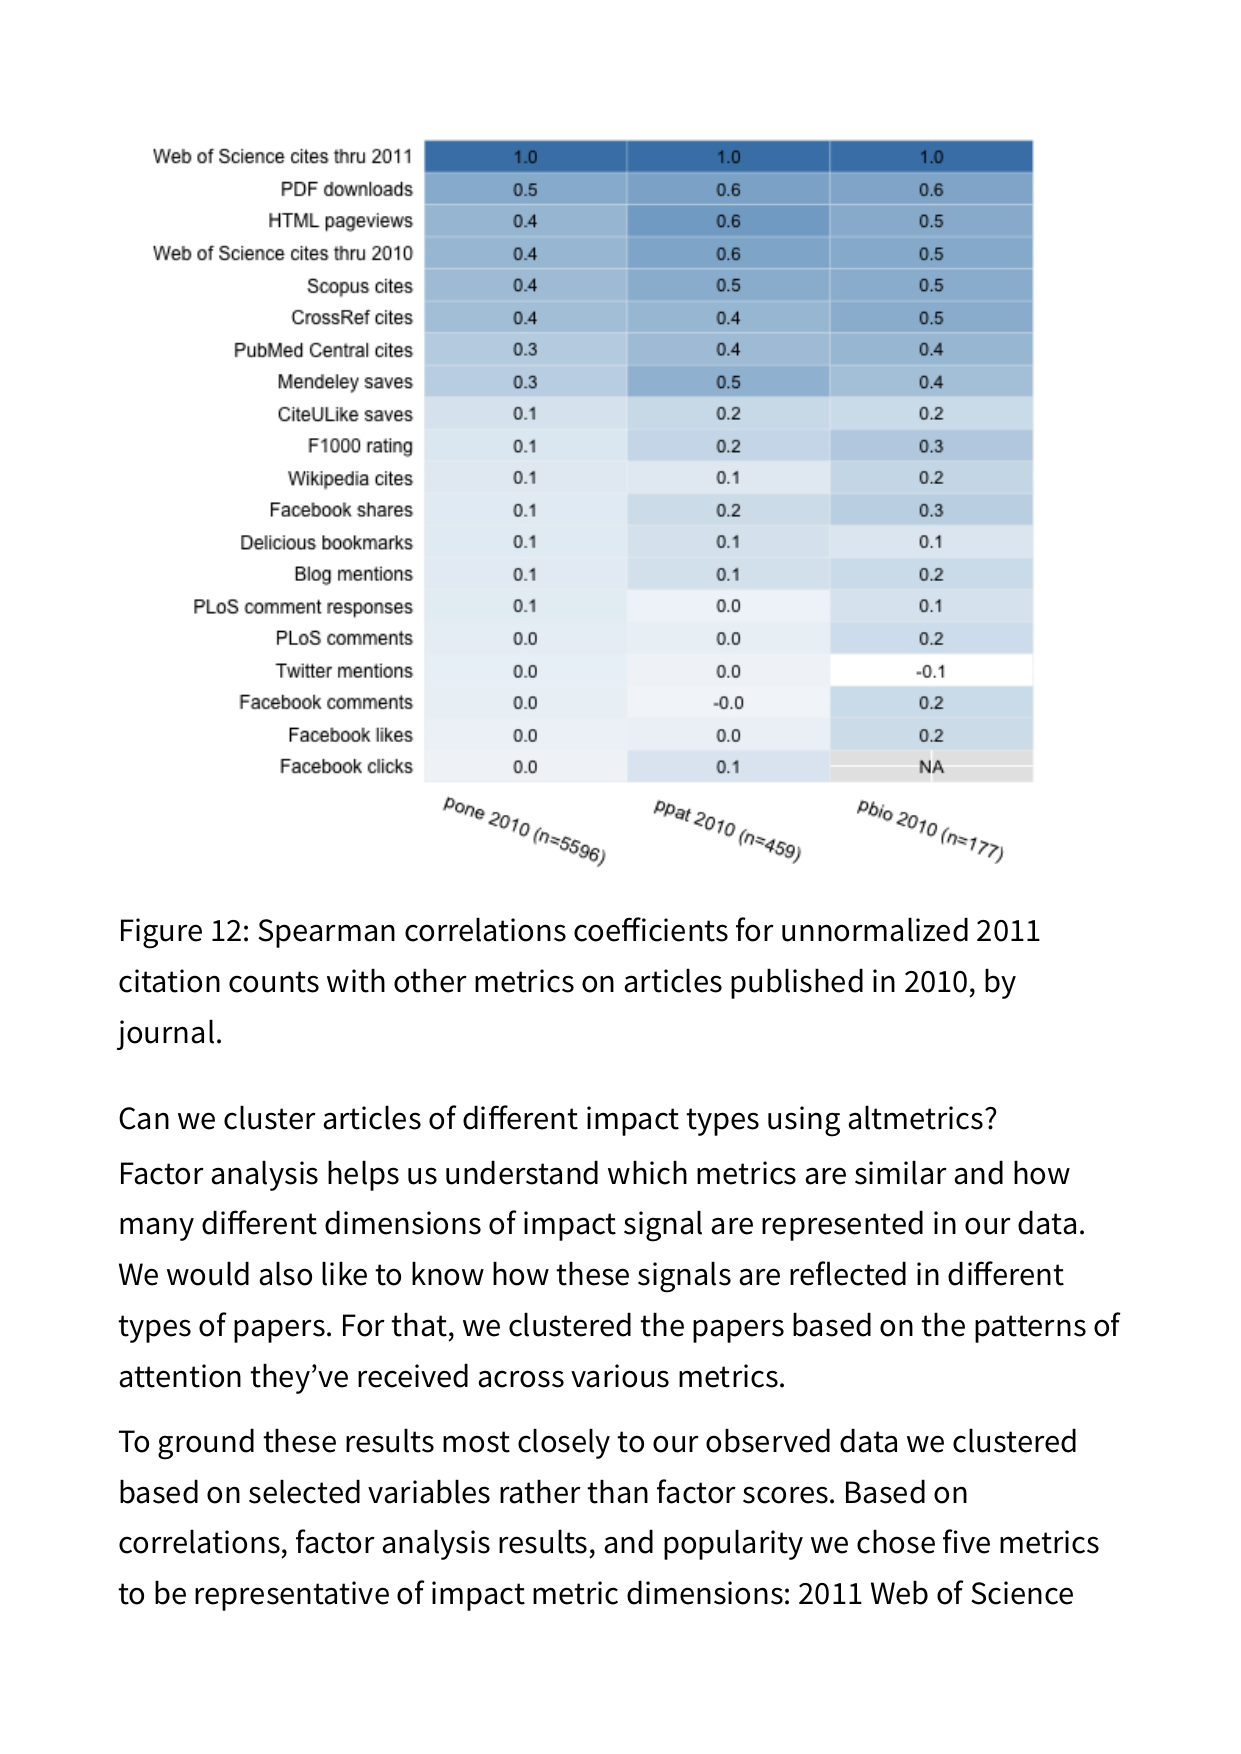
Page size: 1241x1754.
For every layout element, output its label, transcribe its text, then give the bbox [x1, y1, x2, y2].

picture [118, 118, 1056, 900]
subtitle Can we cluster articles of different impact types using altmetrics? [118, 1095, 1122, 1138]
text Figure 12: Spearman correlations coefficients for unnormalized 2011 citation counts with other metrics on articles published in 2010, by journal. [118, 118, 1122, 1052]
text To ground these results most closely to our observed data we clustered based on selected variables rather than factor scores. Based on correlations, factor analysis results, and popularity we chose five metrics to be representative of impact metric dimensions: 2011 Web of Science [118, 1418, 1122, 1613]
text Factor analysis helps us understand which metrics are similar and how many different dimensions of impact signal are represented in our data. We would also like to know how these signals are reflected in different types of papers. For that, we clustered the papers based on the patterns of attention they’ve received across various metrics. [118, 1150, 1122, 1395]
